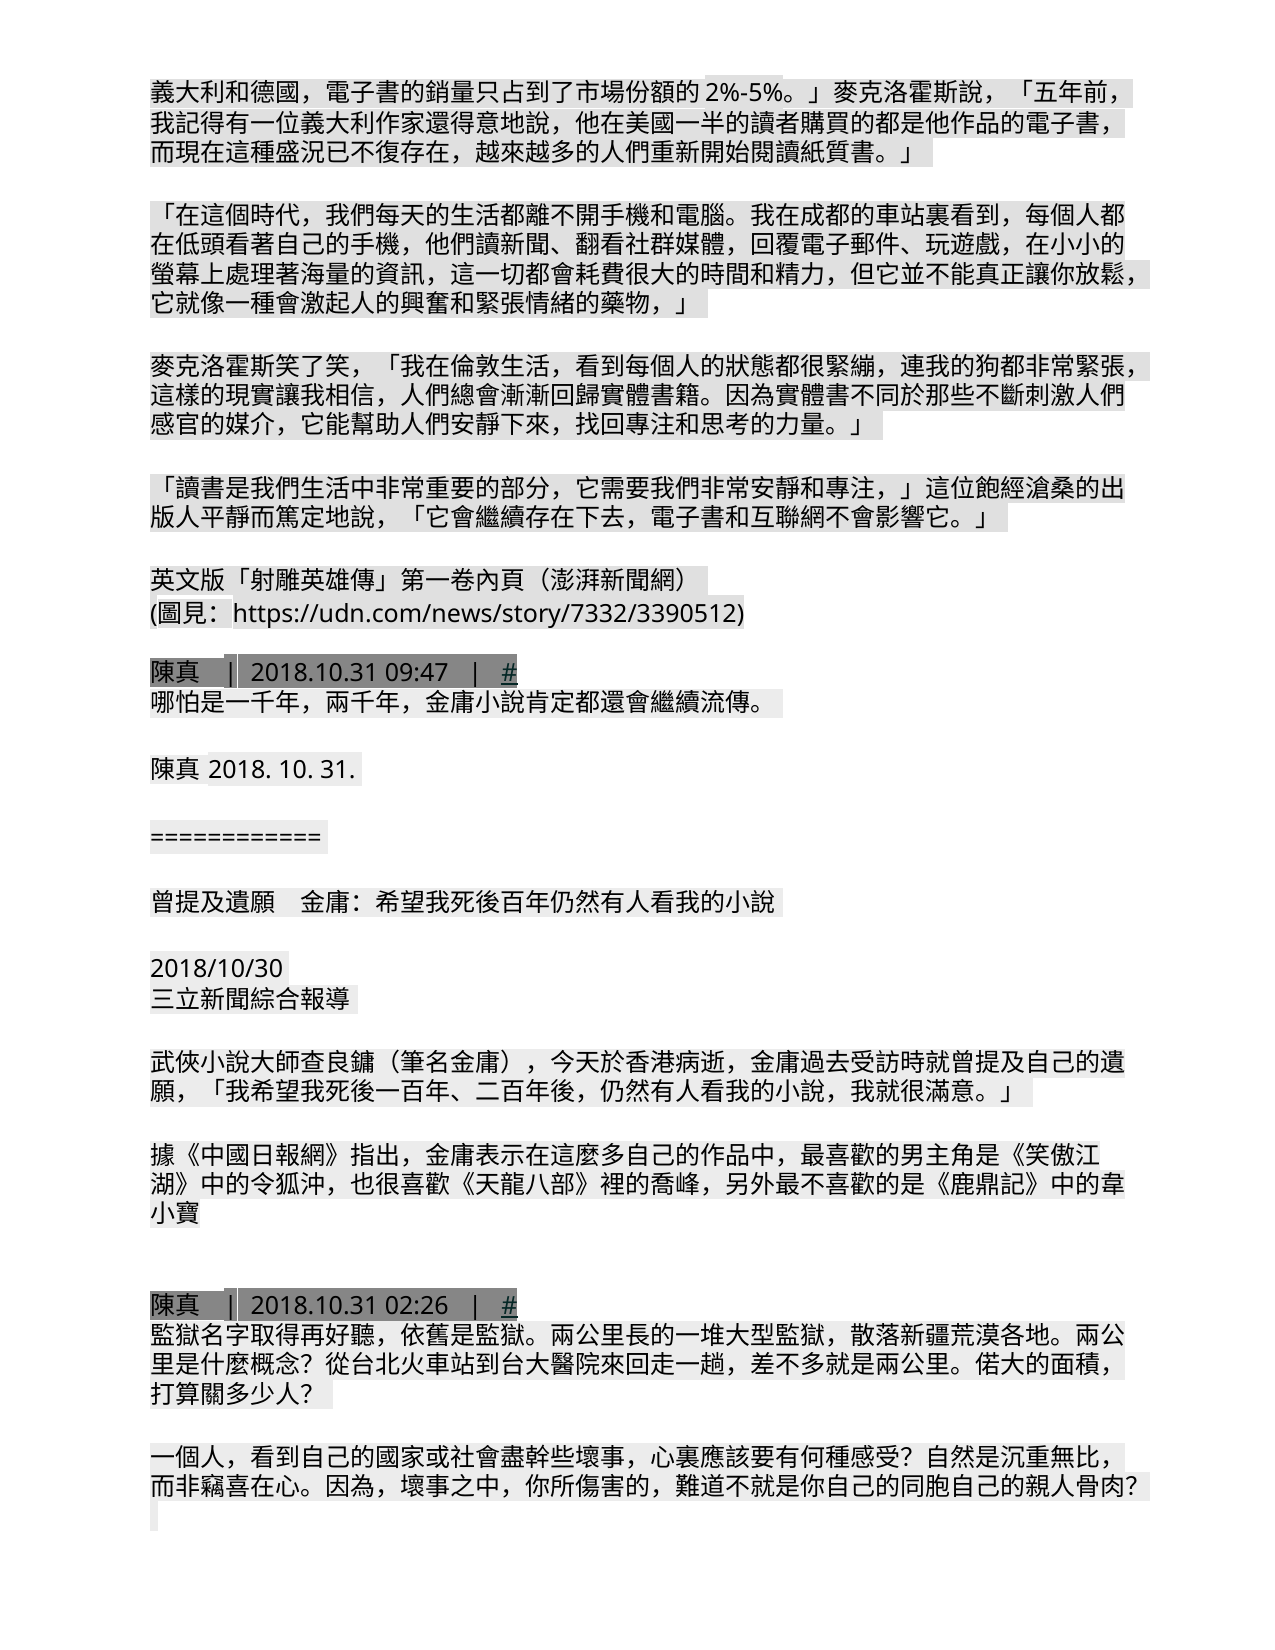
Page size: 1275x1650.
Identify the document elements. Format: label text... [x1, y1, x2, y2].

text 哪怕是一千年，兩千年，金庸小說肯定都還會繼續流傳。 陳真 2018. 10. 31. ============ 曾提及遺願 金庸：希望我死後百年仍然有人看我的小說 2018/10/30 三立新聞綜合報導 武俠小說大師查良鏞（筆名金庸），今天於香港病逝，金庸過去受訪時就曾提及自己的遺願，「我希望我死後一百年、二百年後，仍然有人看我的小說，我就很滿意。」 據《中國日報網》指出，金庸表示在這麼多自己的作品中，最喜歡的男主角是《笑傲江湖》中的令狐沖，也很喜歡《天龍八部》裡的喬峰，另外最不喜歡的是《鹿鼎記》中的韋小寶 [150, 688, 1125, 1228]
text 陳真 | 2018.10.31 09:47 | # [150, 654, 1125, 688]
text 監獄名字取得再好聽，依舊是監獄。兩公里長的一堆大型監獄，散落新疆荒漠各地。兩公里是什麼概念？從台北火車站到台大醫院來回走一趟，差不多就是兩公里。偌大的面積，打算關多少人？ 一個人，看到自己的國家或社會盡幹些壞事，心裏應該要有何種感受？自然是沉重無比，而非竊喜在心。因為，壞事之中，你所傷害的，難道不就是你自己的同胞自己的親人骨肉？ 我們畢竟不是烏托邦主義者。我相信，治理現實世界，就跟開刀或吃藥一樣，副作用難免；在集體利益的考量底下，你很難避免少數人遭受犧牲。問題是，掌有權力者真的盡了一切努力去避免根本不必要的傷害嗎？難道沒有任何改善空間？一個國家，幾乎就等同於一個黨，凡事黨說了算，這樣一種運作法則沒有問題嗎？不會出事嗎？ 此時此刻，不需要時光倒流30年回到20多歲，只需要比現在再年輕個 20歲回到三十而立的年紀，我肯定會拋棄台灣的所謂國籍，回歸大陸。去大陸幹些什麼說不準，但我總期待祖國能夠有個忠誠的反對黨，或是至少是一群忠誠的異議者；忠於國家，忠於人民，但絕不忠於黨；不是旨在顛覆祖國的西方勢力走狗，不是貪圖權位的人渣政客，而是不顧己身安危與前途名聲，純粹基於是非價值，對社會給出一點說法的人。祖國也許並不缺乏這樣的個人，但卻似乎缺乏力量的集結。 在我20多歲到30歲之間，曾經參與建立了三個黨，最初是許信良在海外成立的台灣民主黨，是個藉以打破黨禁的象徵性政黨 (島內黨員據我所知好像只有三個，我的入黨介紹人就是鄭南榕)，接著便是民進黨；退出民進黨之後，我又參與創立了所謂 "綠黨" (很快就成為民進黨的尾巴黨)。除了政黨，台灣島內幾乎所有重要的所謂社運團體，我幾乎都是創立者之一，要不就是最早期的元老。可是，這些團體很快就掛起社運羊頭，賣起了政治狗肉，淪為民進黨的外圍勢力。一切所謂社運理念全屬詐欺，權力與個人利益才是這些社運蟑螂的真正盤算。 無數的血汗眼淚，一切個人與家庭的犧牲與痛苦，但盼有益於人，結果卻只是造就了一堆人渣，危害了這個我以命相許的社會。所謂 "敗軍之將難以言勇"，不管做什麼，我都失敗了；過去失敗了，將來還有什麼可說的？只能寄望新一代尚未死去的靈魂。 林義雄曾寫了一篇文字叫做 "笨鳥先飛"，他說， “每當我面對繁重的工作與沉重的責任，感到疲憊不堪，感到這不是我的能力所能負荷時，我總是以笨鳥先飛這句話來勉勵自己，我希望背後有更多優秀的鳥兒隨著起飛。" 也許，對於一個失敗者來說，"笨鳥先飛" 就是他心裏頭對於公眾事務最大的一個期望了。 在我的研究裏，齊克果的一切著作之精神核心和維根斯坦的整個思想，具有某個相同點，約略可以用齊克果的一段話來概括。他說："世上有某些意義，惟有透過無意義方能理解。" 有時我免不了也這樣安慰自己：也許有些成功或成就，惟有透過失敗方能理解。 [150, 1321, 1125, 1564]
text 陳真 | 2018.10.31 02:26 | # [150, 1287, 1125, 1321]
text 金庸大我40歲，但在入學的輩份上，卻是我在劍橋的 "學弟"。在他入學前一年(2005)，劍橋文學院頒給他一個榮譽博士，記得起因好像是劍橋的校長還是誰看了 "鹿鼎記"，驚為天人。不但頒給榮譽學位，而且還在金庸後來就讀的 St John's (聖約翰)學院裏頭立了個 "金庸碑"： https://goo.gl/z6abES 石碑正面用中文寫著："花香書香繾綣學院道，槳聲歌聲宛轉嘆息橋。學生金庸書"。後面刻著："槳聲書香，劍河風光"。 嘆息橋是劍橋大學聖約翰學院後面的一座橋，有些人常開玩笑說，考試過後，很多學生就會跑來這邊嘆息。其實，嘆息橋的典故是這樣，它乃是仿照義大利威尼斯的一座著名橋樑，該橋的兩端連接法院與監獄刑場，當死囚通過此橋時，經常是行刑的前一刻，感嘆行將結束的人生而得名。 文學或藝術這東西就像個獨裁者，奉行絕對主義，你認定了誰就是誰，沒有妥協餘地。在我的絕對世界觀裏，什麼魔戒，什麼哈利波特，我真是一秒鐘也看不下去，非常乏味而缺乏想像力。但是，這些劣級品卻橫行全世界，並不是因為它寫得很棒，而是因為西方世界掌握了話語權。 倘若有一天，中國強大到足以定義美醜好壞，中文興盛，到處可通，那麼，中文世界裏頭早已盛行千百年的文字與思想，肯定將覆蓋全世界。金庸就是其一。哪怕是一千年、兩千年，金庸小說肯定都還會繼續流傳，人們永遠會記得楊過、令狐沖、韋小寶。 維根斯坦生平很少誇讚書本或作者，但他有一陣子卻逢人就推薦一本書，英文書名叫做 "Monkey"，對之讚不絕口。monkey就是猴子。知道這本 "猴子" 是什麼嗎？就是明朝吳承恩寫的 "西遊記"。我還曾經特定跑到劍橋圖書館找出這本"Monkey"，因為我很想摸摸維根斯坦曾經摸過的東西，踏上他所曾經踏過的每個腳步。 薄薄一本 "Monkey"，等於是八十多萬字的 "西遊記" 濃縮成百分之一的幼兒版，而且翻譯得很粗糙。即便是這樣一種版本，維根斯坦依然讚不絕口，稱讚它啟發了很多有關 "人" 的問題。倘若維根斯坦有能力閱讀中文，讀了西遊記原文，豈不是要佩服得五體投地？ 李敖曾感嘆 "我因台灣而小"，好好一個大將之才卻屈居小島，於是也就跟著縮小了尺寸。相較於西方之強大，中文世界也一樣，一切人事物都因中文而小，消失在世人面前，直到也許有一天，中國強大了，中文興盛了，這一切人事物或許才有可能獲得它應有的評價。 我應該看不見這一天的到來，但我希望它能成真。我這願望並非出於民族情懷，而是出於這樣一種虔誠的信念，我相信：就像面對 "最後的審判" 那樣，一切人事物理應回到它應有的美學位置上。 陳真 2018.10.31. ================ 射雕英雄傳英文版熱賣 英國出版人：西方早該注意金庸 2018-09-27 聯合報 記者林庭瑤╱即時報導 英譯本第一卷「射雕英雄傳：英雄誕生」（A Hero Born: Legends of the Condor Heroes）（澎湃新聞網） 「我認為沒有所謂的『閱讀新浪潮』，因為無論哪個時代，一直都有小的波紋不斷產生，形成一片此起彼伏、永不停歇的波浪。而閱讀應該就是這種此起彼伏的波浪。」克里斯托弗•麥克洛霍斯（Christopher MacLehose）說。 澎湃新聞網報導，「2018成都國際書店論壇」9月開幕首日，對於今年的論壇主題「閱讀，新浪潮」，這位年近八旬的英國泰斗級出版人發表如上的觀點。麥克洛霍斯出身於蘇格蘭的一個出版世家，包括父親在內的八代人都是出版商，而他自己也從事出版工作50多年，並在2008年創辦自己的出版社，親歷西方出版業數十載以來的變遷。 對於在出版業的風浪中沉浮半個世紀的麥克洛霍斯來說，這股「新浪潮」只是出版業波浪中一簇小小的浪花。實際上，他也曾是時代的弄潮兒。多年來，他致力於將外國文學作品引入英文世界，翻譯出版了超過34種語言，打破了國界和語言之間的壁壘，打造了一個面向全人類的廣闊的文化宇宙；他捧紅了瑞典作家斯蒂格•拉爾森的「龍紋身的女孩」。 深受中國讀者熟悉和喜愛的作家金庸，也加入了麥克洛霍斯的文化宇宙。今年年初，麥克洛霍斯出版社面向全球發行了金庸的「射雕英雄傳」英文版第一卷，此後也將陸續推出全部的「射雕三部曲」（包括「神雕俠侶」和「倚天屠龍記」），每部4卷，共12卷。 金庸講故事的方式令我著迷 英國出版人克里斯托弗•麥克洛霍斯（Christopher MacLehose）。... 英國出版人克里斯托弗•麥克洛霍斯（Christopher MacLehose）。（澎湃新聞網） 記者問：「你們是怎樣發現金庸的呢？」他回應說：「不，你應該問的是，為何等了這麼多年，才終於有出版人將金庸的小說引入了英語國家？」 將金庸作品賣給出版社的彼得•巴克曼（Peter Buckman）是麥克洛霍斯的老朋友。而他與金庸作品的邂逅純屬偶然。某次他在網上搜索全球最暢銷作家，金庸的名字赫然排在前五，然而巴克曼卻從未聽過這個名字。不止是他，整個英國出版界都對這位作品被幾代中國人閱讀多年的作家一無所知。 「金庸一直沒能引起英國出版界的注意，是一件非常不可思議的事，」麥克洛霍斯說，「而且金庸不僅是一名中國作家，他還來自香港。香港回歸之前，我的一位表親曾是英國派駐的香港總督，在香港居住多年，他是我們家族中最聰明的人之一，他的中文也很好，為何他從未跟我提起過金庸？或許他太忙了，沒工夫讀書吧。」 巴克曼邀請了當時正居住在中國的英籍瑞典裔譯者安娜•霍姆伍德（中文名郝玉青）翻譯「射雕英雄傳」的樣章，將它遞交給了很多家出版商，其中就包括麥克洛霍斯。「第一次閱讀金庸的作品，我便為其深深著迷。」麥克洛霍斯表示，金庸在中國被歸類為武俠小說大師，作為西方人，他對「武俠」的概念很陌生，然而金庸講故事的方式引起了他極大的興趣——他不單在講一個故事，同時也在講述一種關於歷史的思想，他講的故事仿佛就是他整體的視野與觀點當中的一部分。 麥克洛霍斯透露，當「射雕英雄傳」的英譯本完成後，巴克曼還將其遞交給德國、義大利、西班牙、芬蘭、巴西、葡萄牙等七國出版商，還有兩三家美國出版商，他們讀完後紛紛表示要在他們的國家、以他們的語言出版「射雕英雄傳」；金庸作品將以英譯本為起點，真正走向世界。 不過麥克洛霍斯表示，這些出版商也並非立刻就接受了金庸，書稿發出後一年多都無人問津，直到有一位編輯回信表示他非常喜歡這個故事，將會出版它；然而編輯將金庸推薦給他的出版人後，這位出版人也只是將書稿擱在一邊，直到半年後才終於翻開。「這位出版人並不相信一冊以上的書能獲得成功，在他看來兩冊書就已經很多了，所以當他得知『射雕三部曲』總共有12卷時，他立刻就予以了拒絕。」 麥克洛霍斯說，「但是，如果你真的讀進去了，又怎麼能不將12卷全部出版呢？」對於西方出版界來說，接受金庸筆下漫長又陌生的東方故事並不容易，這一過程耗費了大量的時間。好在麥克洛霍斯率先頗具慧眼地發現了金庸作品的精彩之處。他知道這趟旅程雖然艱難，沿途風景之雄奇壯美卻前所未見。他推開了那扇塵封的門，終於讓金庸作品得以出現在全世界讀者的面前。 目前，英譯本第一卷「射雕英雄傳：英雄誕生」（A Hero Born: Legends of the Condor Heroes）在亞馬遜官網上得到了4.1的評分，66%的讀者給出了滿分5星；第二卷將在2019年出版。 關於「射雕英雄傳」的英文翻譯，麥克洛霍斯表示，譯者郝玉青在翻譯過程中就住在中國，她也在不斷地研究和學習金庸作品。而根據第一卷出版後的反響，英譯本非常通俗易懂，沒有任何英語國家的讀者抱怨看不懂譯文。同時，麥克洛霍斯也強烈建議中國的金庸迷去讀英譯本：「你終於有機會用英文讀金庸小說了，為什麼不試試呢？這一定會非常有趣。當然，如果翻譯中有任何你覺得不恰當的地方，請告訴我。」 實體書的力量無法取代 身為一名從業經歷超過50年的資深出版人，麥克洛霍斯並不擔心行業發展中的起起伏伏，他依然篤信紙質書的力量。在9月14日的開幕演講中，他說：「十年前，很多人預測電子書會把紙質書打入深淵，但這種情況並沒有出現。現在紙質書不僅站穩腳跟，而且每年賣的數量越來越多；而亞馬遜現在被拔得這麼高，以後或許也會像我們一樣走下坡路。」 他說，「在數位時代，電子書或許能夠找到一定的受眾，但它無法取代實體書，事實上，現在在英國，購買電子書的人數並沒有上升，反倒在不斷下降，美國也是一樣；而在法國、義大利和德國，電子書的銷量只占到了市場份額的2%-5%。」麥克洛霍斯說，「五年前，我記得有一位義大利作家還得意地說，他在美國一半的讀者購買的都是他作品的電子書，而現在這種盛況已不復存在，越來越多的人們重新開始閱讀紙質書。」 「在這個時代，我們每天的生活都離不開手機和電腦。我在成都的車站裏看到，每個人都在低頭看著自己的手機，他們讀新聞、翻看社群媒體，回覆電子郵件、玩遊戲，在小小的螢幕上處理著海量的資訊，這一切都會耗費很大的時間和精力，但它並不能真正讓你放鬆，它就像一種會激起人的興奮和緊張情緒的藥物，」 麥克洛霍斯笑了笑，「我在倫敦生活，看到每個人的狀態都很緊繃，連我的狗都非常緊張，這樣的現實讓我相信，人們總會漸漸回歸實體書籍。因為實體書不同於那些不斷刺激人們感官的媒介，它能幫助人們安靜下來，找回專注和思考的力量。」 「讀書是我們生活中非常重要的部分，它需要我們非常安靜和專注，」這位飽經滄桑的出版人平靜而篤定地說，「它會繼續存在下去，電子書和互聯網不會影響它。」 英文版「射雕英雄傳」第一卷內頁（澎湃新聞網） (圖見：https://udn.com/news/story/7332/3390512) [150, 75, 1125, 629]
